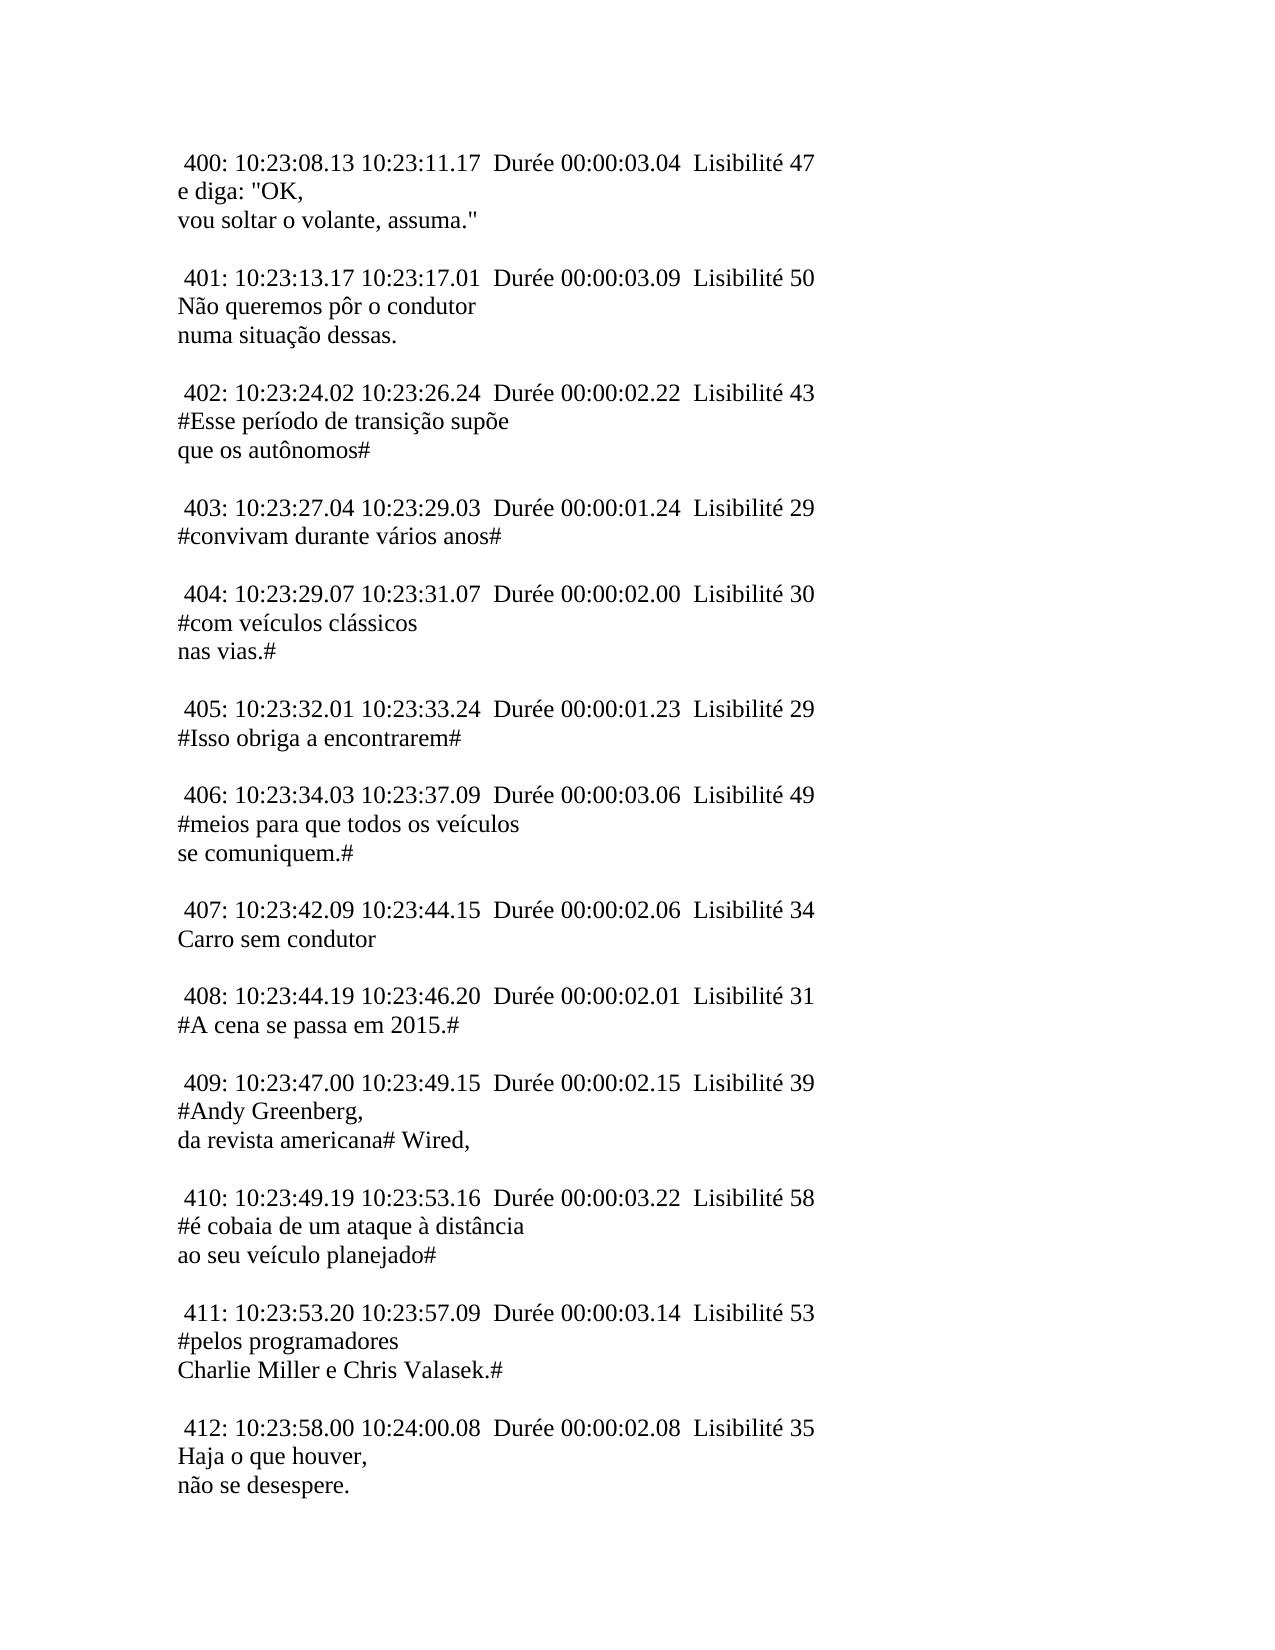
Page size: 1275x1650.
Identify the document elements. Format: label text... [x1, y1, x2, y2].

text da revista americana# Wired, [177, 1125, 1098, 1154]
text #pelos programadores [177, 1326, 1098, 1355]
text numa situação dessas. [177, 320, 1098, 349]
text #meios para que todos os veículos [177, 809, 1098, 838]
text 411: 10:23:53.20 10:23:57.09 Durée 00:00:03.14 Lisibilité 53 [177, 1298, 1098, 1326]
text 402: 10:23:24.02 10:23:26.24 Durée 00:00:02.22 Lisibilité 43 [177, 378, 1098, 406]
text 405: 10:23:32.01 10:23:33.24 Durée 00:00:01.23 Lisibilité 29 [177, 694, 1098, 723]
text 407: 10:23:42.09 10:23:44.15 Durée 00:00:02.06 Lisibilité 34 [177, 895, 1098, 924]
text Carro sem condutor [177, 924, 1098, 953]
text Charlie Miller e Chris Valasek.# [177, 1355, 1098, 1384]
text #é cobaia de um ataque à distância [177, 1211, 1098, 1240]
text #convivam durante vários anos# [177, 521, 1098, 550]
text e diga: "OK, [177, 176, 1098, 205]
text 401: 10:23:13.17 10:23:17.01 Durée 00:00:03.09 Lisibilité 50 [177, 263, 1098, 291]
text 409: 10:23:47.00 10:23:49.15 Durée 00:00:02.15 Lisibilité 39 [177, 1068, 1098, 1096]
text que os autônomos# [177, 435, 1098, 464]
text 406: 10:23:34.03 10:23:37.09 Durée 00:00:03.06 Lisibilité 49 [177, 780, 1098, 809]
text 400: 10:23:08.13 10:23:11.17 Durée 00:00:03.04 Lisibilité 47 [177, 148, 1098, 176]
text nas vias.# [177, 636, 1098, 665]
text Não queremos pôr o condutor [177, 291, 1098, 320]
text #com veículos clássicos [177, 608, 1098, 636]
text #Andy Greenberg, [177, 1096, 1098, 1125]
text #Isso obriga a encontrarem# [177, 723, 1098, 751]
text 404: 10:23:29.07 10:23:31.07 Durée 00:00:02.00 Lisibilité 30 [177, 579, 1098, 608]
text #Esse período de transição supõe [177, 406, 1098, 435]
text #A cena se passa em 2015.# [177, 1010, 1098, 1039]
text se comuniquem.# [177, 838, 1098, 866]
text vou soltar o volante, assuma." [177, 205, 1098, 234]
text ao seu veículo planejado# [177, 1240, 1098, 1269]
text 403: 10:23:27.04 10:23:29.03 Durée 00:00:01.24 Lisibilité 29 [177, 493, 1098, 521]
text Haja o que houver, [177, 1441, 1098, 1470]
text 408: 10:23:44.19 10:23:46.20 Durée 00:00:02.01 Lisibilité 31 [177, 981, 1098, 1010]
text 410: 10:23:49.19 10:23:53.16 Durée 00:00:03.22 Lisibilité 58 [177, 1183, 1098, 1211]
text não se desespere. [177, 1470, 1098, 1499]
text 412: 10:23:58.00 10:24:00.08 Durée 00:00:02.08 Lisibilité 35 [177, 1413, 1098, 1441]
